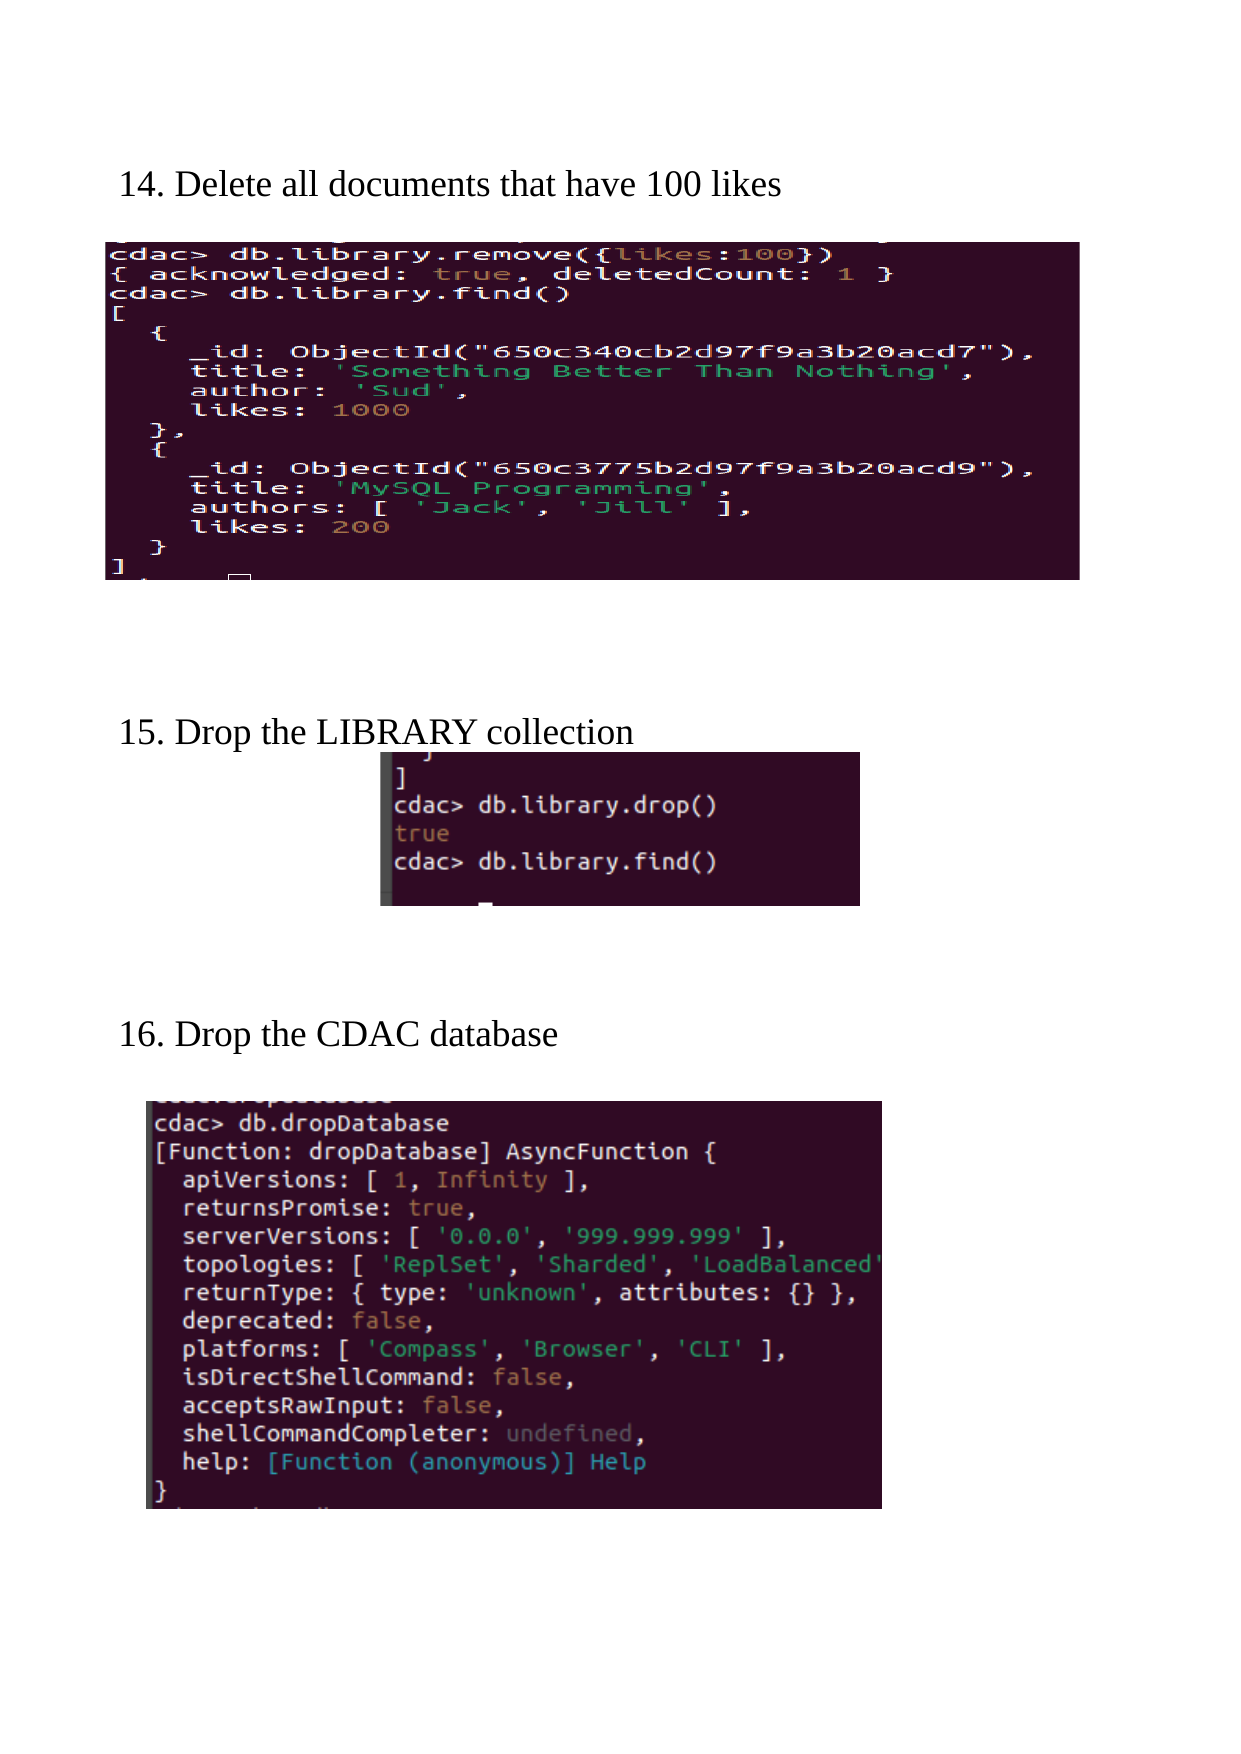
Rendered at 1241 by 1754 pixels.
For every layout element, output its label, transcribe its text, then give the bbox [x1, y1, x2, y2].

text 16. Drop the CDAC database [118, 1011, 1122, 1054]
picture [105, 242, 1080, 580]
picture [380, 752, 860, 906]
text 15. Drop the LIBRARY collection [118, 709, 1122, 752]
picture [146, 1101, 882, 1509]
text 14. Delete all documents that have 100 likes [118, 161, 1122, 204]
